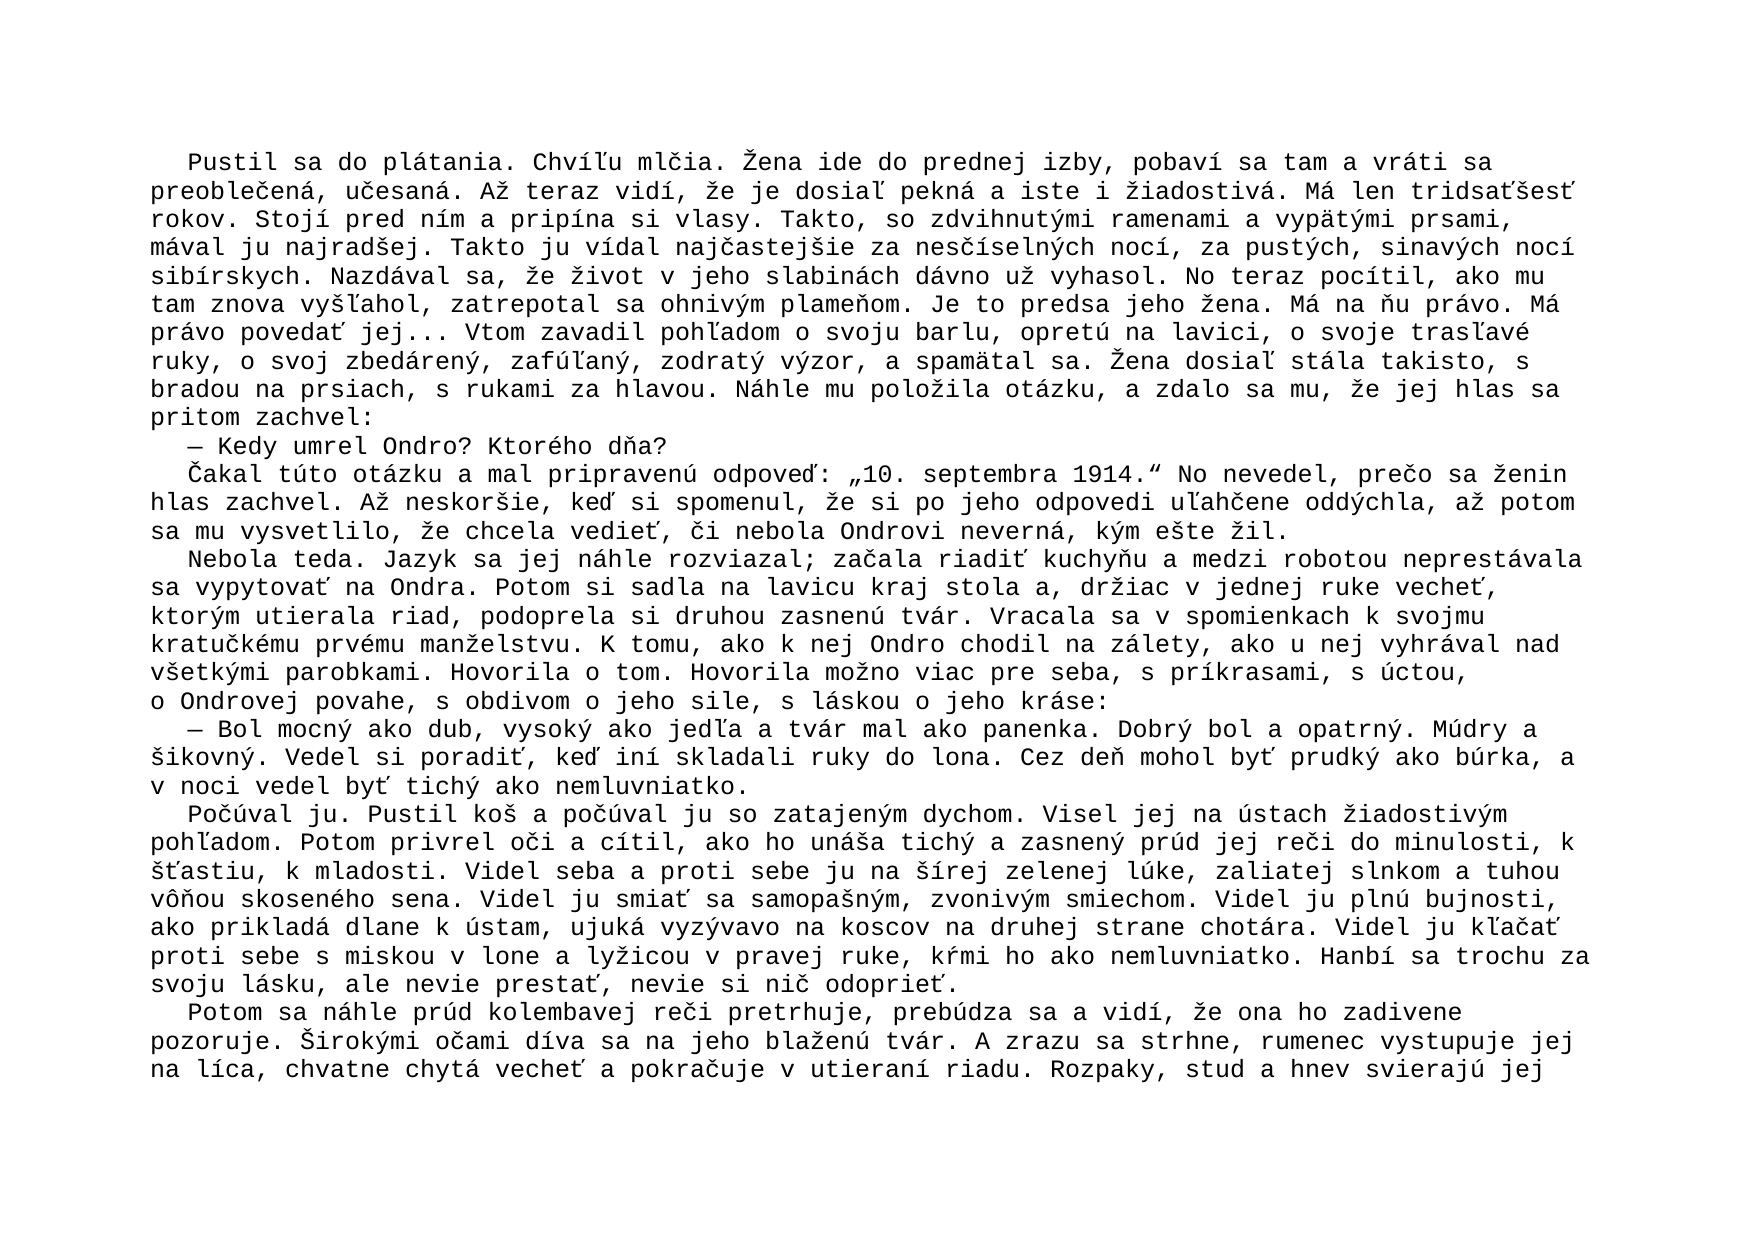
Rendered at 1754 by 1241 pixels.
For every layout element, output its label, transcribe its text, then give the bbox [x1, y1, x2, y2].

text — Kedy umrel Ondro? Ktorého dňa? [150, 433, 1603, 462]
text Pustil sa do plátania. Chvíľu mlčia. Žena ide do prednej izby, pobaví sa tam a vráti sa preoblečená, učesaná. Až teraz vidí, že je dosiaľ pekná a iste i žiadostivá. Má len tridsaťšesť rokov. Stojí pred ním a pripína si vlasy. Takto, so zdvihnutými ramenami a vypätými prsami, mával ju najradšej. Takto ju vídal najčastejšie za nesčíselných nocí, za pustých, sinavých nocí sibírskych. Nazdával sa, že život v jeho slabinách dávno už vyhasol. No teraz pocítil, ako mu tam znova vyšľahol, zatrepotal sa ohnivým plameňom. Je to predsa jeho žena. Má na ňu právo. Má právo povedať jej... Vtom zavadil pohľadom o svoju barlu, opretú na lavici, o svoje trasľavé ruky, o svoj zbedárený, zafúľaný, zodratý výzor, a spamätal sa. Žena dosiaľ stála takisto, s bradou na prsiach, s rukami za hlavou. Náhle mu položila otázku, a zdalo sa mu, že jej hlas sa pritom zachvel: [150, 150, 1603, 433]
text — Bol mocný ako dub, vysoký ako jedľa a tvár mal ako panenka. Dobrý bol a opatrný. Múdry a šikovný. Vedel si poradiť, keď iní skladali ruky do lona. Cez deň mohol byť prudký ako búrka, a v noci vedel byť tichý ako nemluvniatko. [150, 717, 1603, 802]
text Nebola teda. Jazyk sa jej náhle rozviazal; začala riadiť kuchyňu a medzi robotou neprestávala sa vypytovať na Ondra. Potom si sadla na lavicu kraj stola a, držiac v jednej ruke vecheť, ktorým utierala riad, podoprela si druhou zasnenú tvár. Vracala sa v spomienkach k svojmu kratučkému prvému manželstvu. K tomu, ako k nej Ondro chodil na zálety, ako u nej vyhrával nad všetkými parobkami. Hovorila o tom. Hovorila možno viac pre seba, s príkrasami, s úctou, [150, 547, 1603, 688]
text Potom sa náhle prúd kolembavej reči pretrhuje, prebúdza sa a vidí, že ona ho zadivene pozoruje. Širokými očami díva sa na jeho blaženú tvár. A zrazu sa strhne, rumenec vystupuje jej na líca, chvatne chytá vecheť a pokračuje v utieraní riadu. Rozpaky, stud a hnev svierajú jej [150, 1000, 1603, 1085]
text Počúval ju. Pustil koš a počúval ju so zatajeným dychom. Visel jej na ústach žiadostivým pohľadom. Potom privrel oči a cítil, ako ho unáša tichý a zasnený prúd jej reči do minulosti, k šťastiu, k mladosti. Videl seba a proti sebe ju na šírej zelenej lúke, zaliatej slnkom a tuhou vôňou skoseného sena. Videl ju smiať sa samopašným, zvonivým smiechom. Videl ju plnú bujnosti, ako prikladá dlane k ústam, ujuká vyzývavo na koscov na druhej strane chotára. Videl ju kľačať proti sebe s miskou v lone a lyžicou v pravej ruke, kŕmi ho ako nemluvniatko. Hanbí sa trochu za svoju lásku, ale nevie prestať, nevie si nič odoprieť. [150, 802, 1603, 1000]
text o Ondrovej povahe, s obdivom o jeho sile, s láskou o jeho kráse: [150, 688, 1603, 717]
text Čakal túto otázku a mal pripravenú odpoveď: „10. septembra 1914.“ No nevedel, prečo sa ženin hlas zachvel. Až neskoršie, keď si spomenul, že si po jeho odpovedi uľahčene oddýchla, až potom sa mu vysvetlilo, že chcela vedieť, či nebola Ondrovi neverná, kým ešte žil. [150, 462, 1603, 547]
